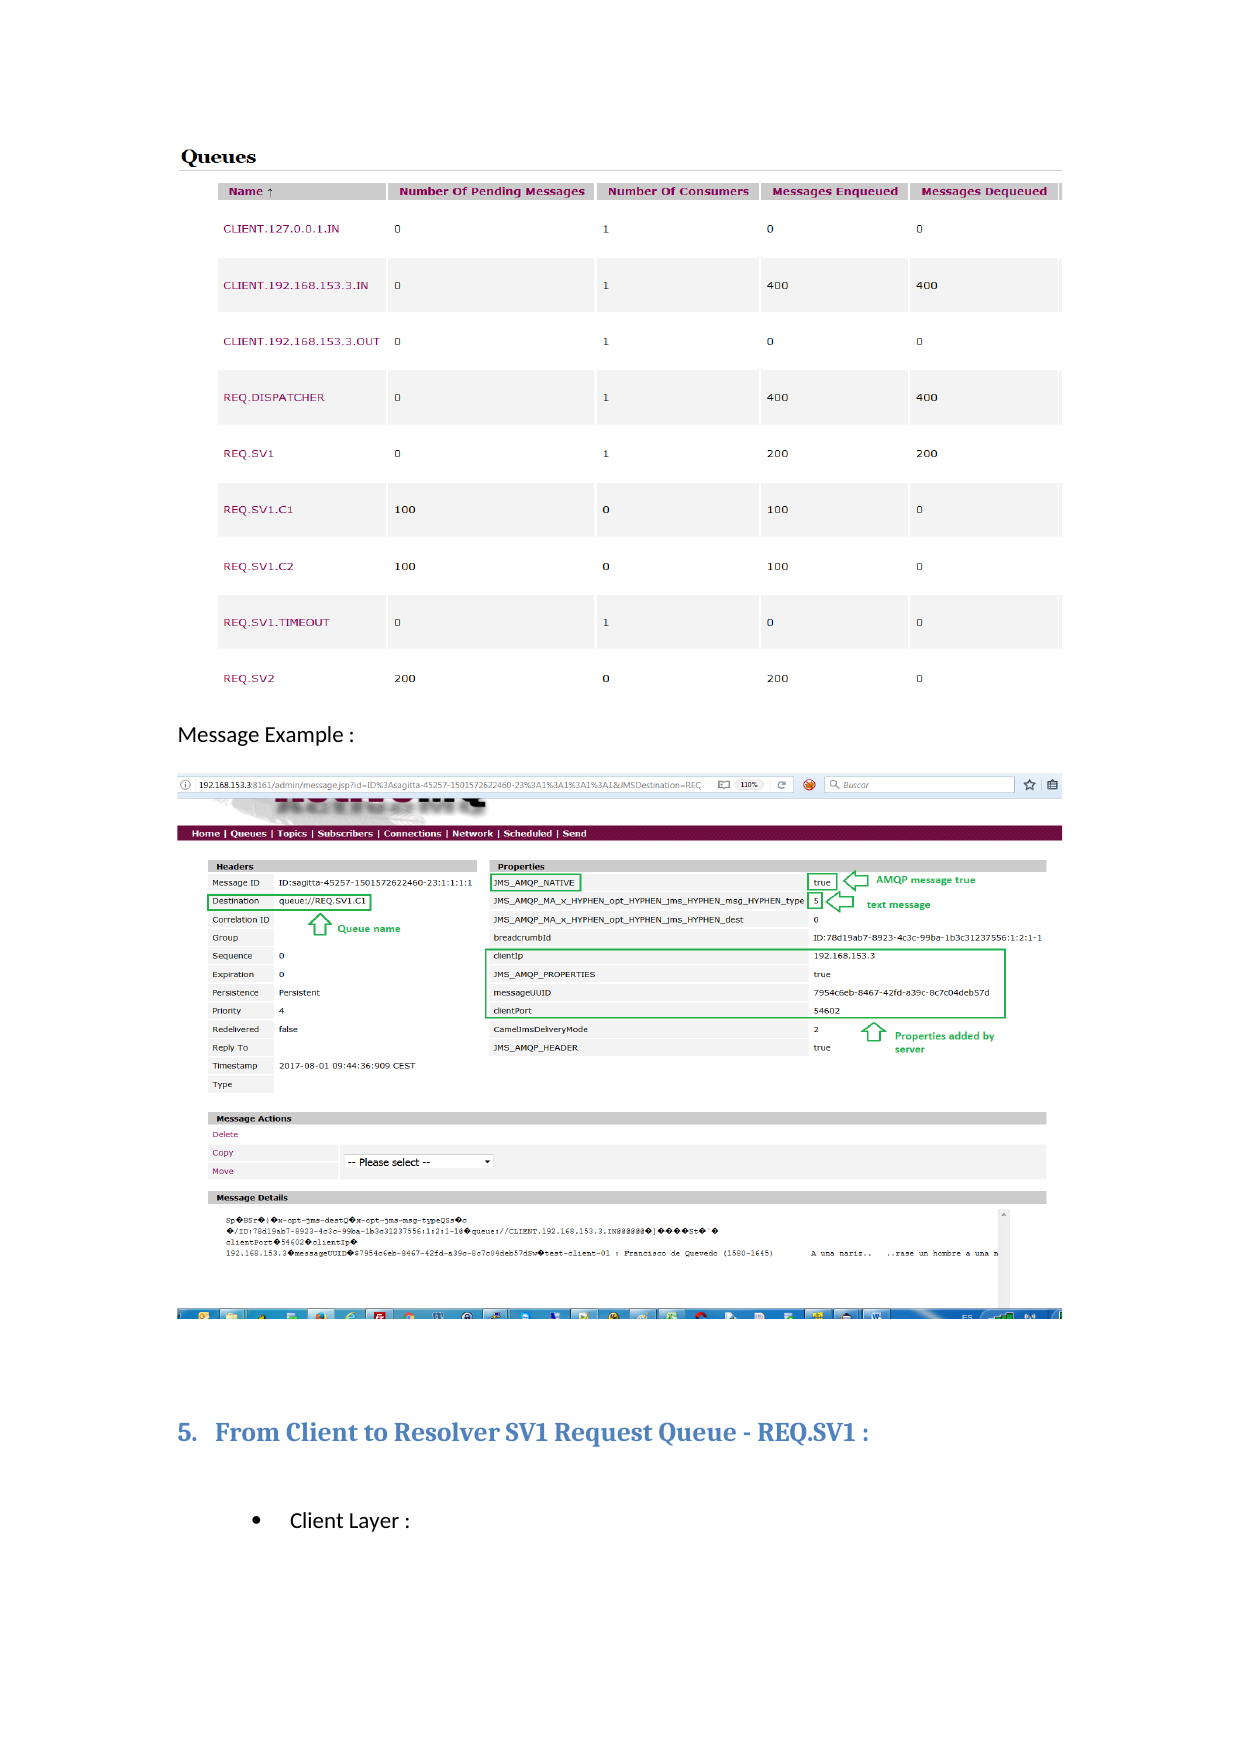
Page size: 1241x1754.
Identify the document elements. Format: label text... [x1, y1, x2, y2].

subtitle From Client to Resolver SV1 Request Queue - REQ.SV1 : [177, 1417, 1063, 1448]
list Client Layer : [252, 1506, 1063, 1534]
text Message Example : [177, 720, 1063, 748]
